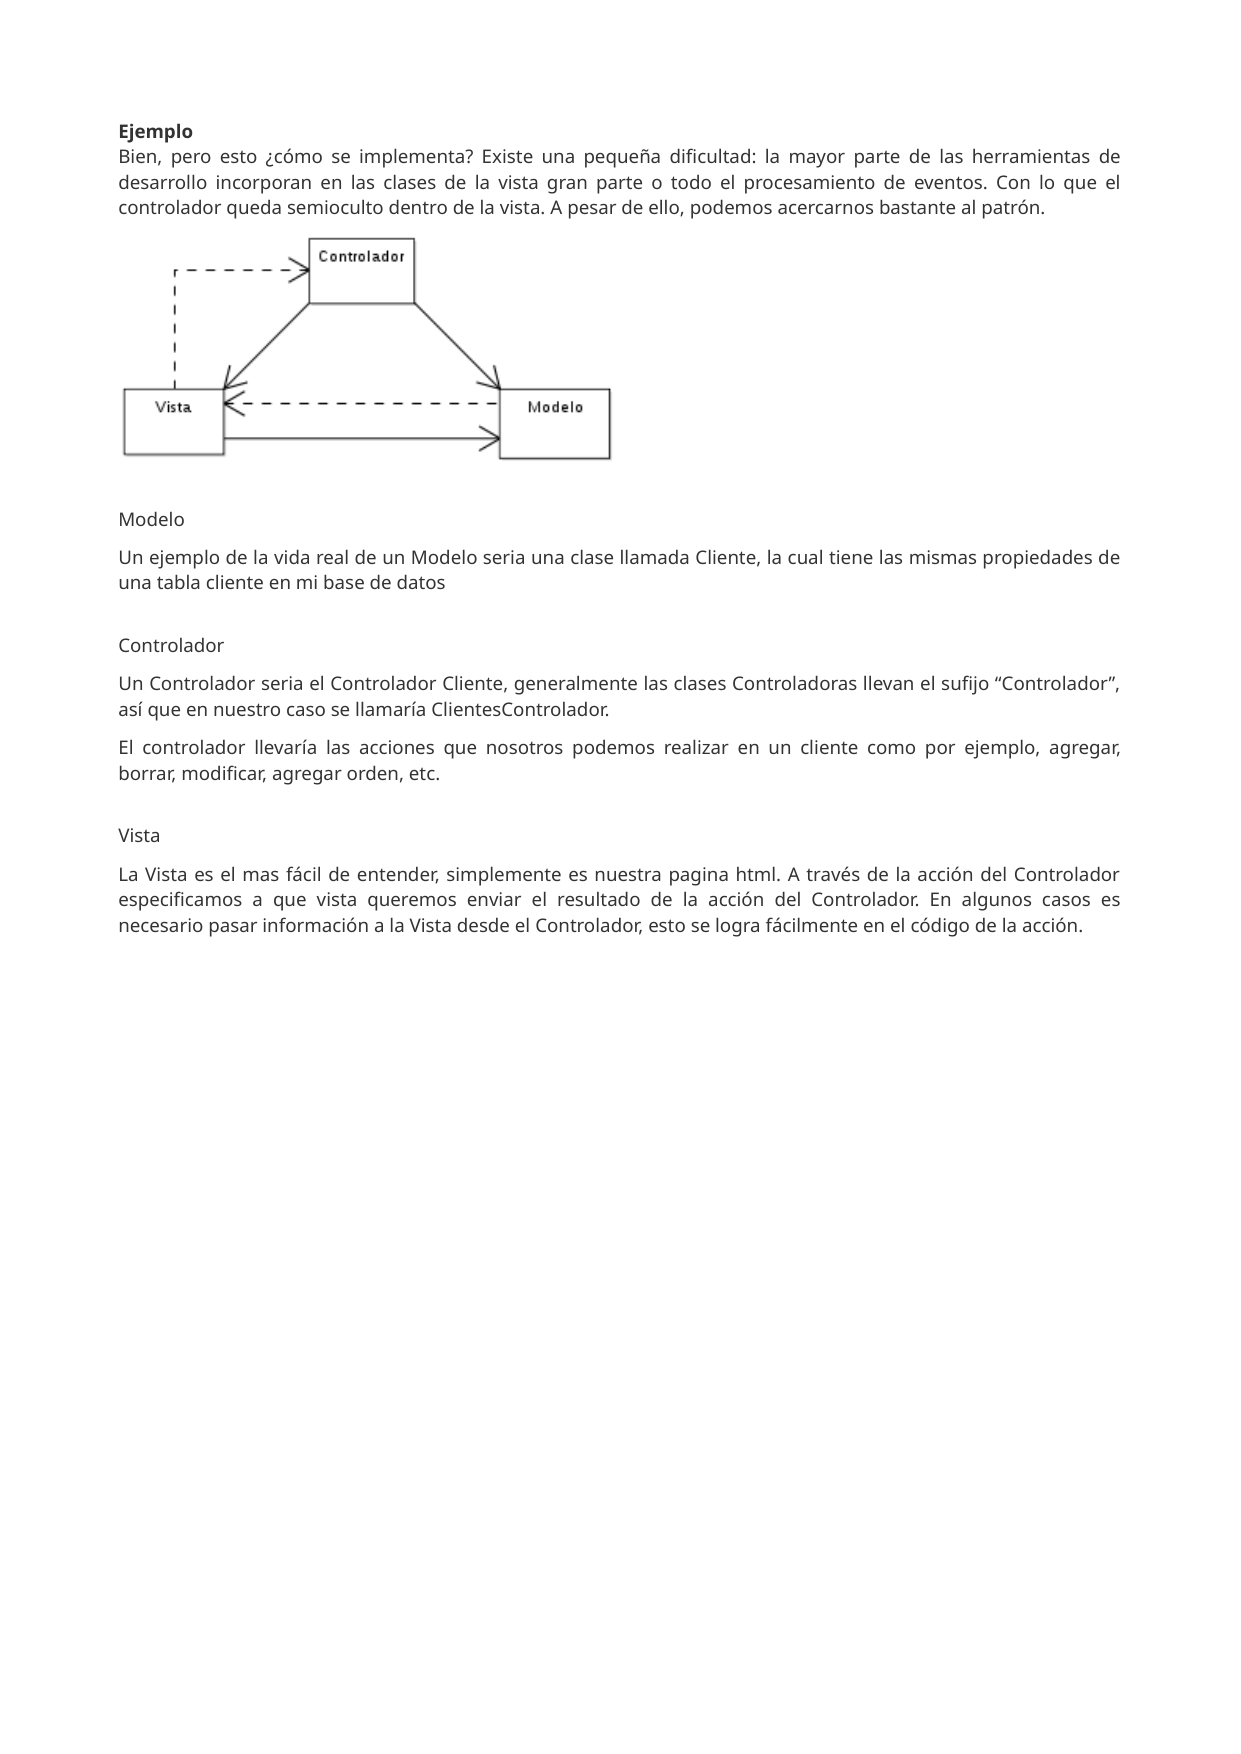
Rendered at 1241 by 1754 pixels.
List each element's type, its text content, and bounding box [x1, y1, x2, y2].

text La Vista es el mas fácil de entender, simplemente es nuestra pagina html. A través de la acción del Controlador especificamos a que vista queremos enviar el resultado de la acción del Controlador. En algunos casos es necesario pasar información a la Vista desde el Controlador, esto se logra fácilmente en el código de la acción. [118, 861, 1122, 937]
subtitle Vista [118, 823, 1122, 848]
picture [118, 232, 620, 469]
text Bien, pero esto ¿cómo se implementa? Existe una pequeña dificultad: la mayor parte de las herramientas de desarrollo incorporan en las clases de la vista gran parte o todo el procesamiento de eventos. Con lo que el controlador queda semioculto dentro de la vista. A pesar de ello, podemos acercarnos bastante al patrón. [118, 144, 1122, 220]
subtitle Controlador [118, 633, 1122, 658]
subtitle Ejemplo [118, 118, 1122, 144]
text Un Controlador seria el Controlador Cliente, generalmente las clases Controladoras llevan el sufijo “Controlador”, así que en nuestro caso se llamaría ClientesControlador. [118, 671, 1122, 722]
subtitle Modelo [118, 506, 1122, 532]
text El controlador llevaría las acciones que nosotros podemos realizar en un cliente como por ejemplo, agregar, borrar, modificar, agregar orden, etc. [118, 734, 1122, 785]
text Un ejemplo de la vida real de un Modelo seria una clase llamada Cliente, la cual tiene las mismas propiedades de una tabla cliente en mi base de datos [118, 544, 1122, 595]
